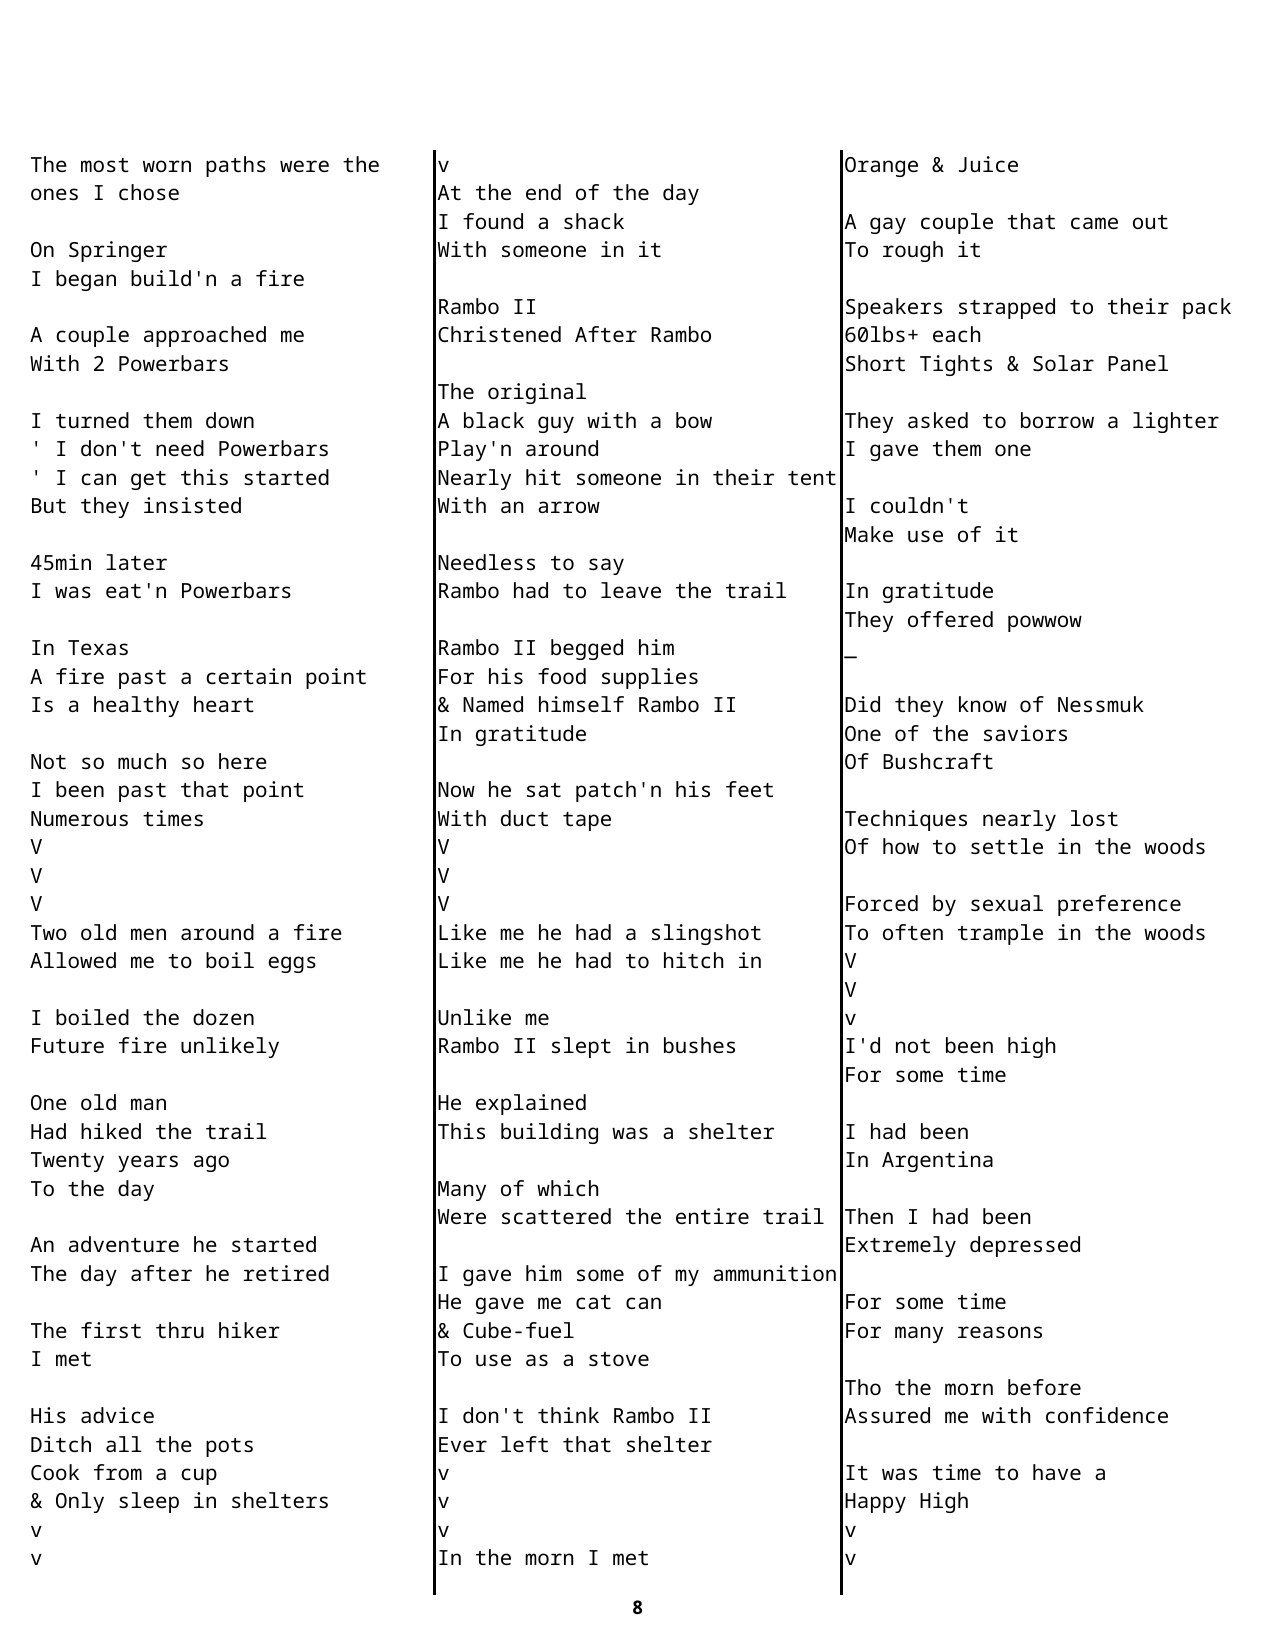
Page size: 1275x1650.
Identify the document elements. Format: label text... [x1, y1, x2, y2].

text Tho the morn before [844, 1373, 1245, 1401]
text V [437, 861, 838, 889]
text On Springer [30, 235, 431, 264]
text & Cube-fuel [437, 1316, 838, 1344]
text I couldn't [844, 491, 1245, 520]
text With duct tape [437, 804, 838, 832]
text For many reasons [844, 1316, 1245, 1344]
text I boiled the dozen [30, 1003, 431, 1032]
text Make use of it [844, 520, 1245, 548]
text Then I had been [844, 1202, 1245, 1231]
text In gratitude [437, 719, 838, 747]
text A couple approached me [30, 321, 431, 349]
text This building was a shelter [437, 1117, 838, 1145]
text Rambo II slept in bushes [437, 1032, 838, 1060]
text I gave him some of my ammunition [437, 1259, 838, 1287]
text I been past that point [30, 776, 431, 804]
text It was time to have a [844, 1458, 1245, 1487]
text For his food supplies [437, 662, 838, 690]
text Did they know of Nessmuk [844, 690, 1245, 719]
text Future fire unlikely [30, 1032, 431, 1060]
text The most worn paths were the ones I chose [30, 150, 431, 207]
text I'd not been high [844, 1032, 1245, 1060]
text Now he sat patch'n his feet [437, 776, 838, 804]
text Is a healthy heart [30, 690, 431, 719]
text I don't think Rambo II [437, 1401, 838, 1430]
text Nearly hit someone in their tent [437, 463, 838, 491]
text At the end of the day [437, 178, 838, 207]
text They asked to borrow a lighter [844, 406, 1245, 434]
text In gratitude [844, 577, 1245, 605]
text Short Tights & Solar Panel [844, 349, 1245, 377]
text v [844, 1515, 1245, 1543]
text ' I can get this started [30, 463, 431, 491]
text In Texas [30, 633, 431, 662]
text _ [844, 633, 1245, 662]
text I turned them down [30, 406, 431, 434]
text Happy High [844, 1487, 1245, 1515]
text V [844, 975, 1245, 1003]
text V [30, 861, 431, 889]
text V [437, 832, 838, 861]
text Rambo had to leave the trail [437, 577, 838, 605]
text Two old men around a fire [30, 918, 431, 946]
text Many of which [437, 1174, 838, 1202]
text I gave them one [844, 434, 1245, 463]
text V [30, 889, 431, 918]
text Play'n around [437, 434, 838, 463]
text The first thru hiker [30, 1316, 431, 1344]
text I began build'n a fire [30, 264, 431, 292]
text Assured me with confidence [844, 1401, 1245, 1430]
text Of Bushcraft [844, 747, 1245, 776]
text Numerous times [30, 804, 431, 832]
text Not so much so here [30, 747, 431, 776]
text & Only sleep in shelters [30, 1487, 431, 1515]
text For some time [844, 1060, 1245, 1088]
text Ditch all the pots [30, 1430, 431, 1458]
text V [30, 832, 431, 861]
text Were scattered the entire trail [437, 1202, 838, 1231]
text In Argentina [844, 1145, 1245, 1174]
text ' I don't need Powerbars [30, 434, 431, 463]
text He explained [437, 1088, 838, 1117]
text v [844, 1543, 1245, 1572]
text v [437, 1515, 838, 1543]
text Had hiked the trail [30, 1117, 431, 1145]
text With an arrow [437, 491, 838, 520]
text For some time [844, 1287, 1245, 1316]
text I met [30, 1344, 431, 1373]
text v [437, 1458, 838, 1487]
text V [437, 889, 838, 918]
text Orange & Juice [844, 150, 1245, 178]
text To rough it [844, 235, 1245, 264]
text 45min later [30, 548, 431, 577]
text Rambo II [437, 292, 838, 321]
text In the morn I met [437, 1543, 838, 1572]
text Forced by sexual preference [844, 889, 1245, 918]
text They offered powwow [844, 605, 1245, 633]
text One of the saviors [844, 719, 1245, 747]
text I had been [844, 1117, 1245, 1145]
text His advice [30, 1401, 431, 1430]
text With 2 Powerbars [30, 349, 431, 377]
text To often trample in the woods [844, 918, 1245, 946]
text Twenty years ago [30, 1145, 431, 1174]
text But they insisted [30, 491, 431, 520]
text The day after he retired [30, 1259, 431, 1287]
text v [437, 1487, 838, 1515]
text An adventure he started [30, 1231, 431, 1259]
text One old man [30, 1088, 431, 1117]
text A fire past a certain point [30, 662, 431, 690]
text I found a shack [437, 207, 838, 235]
text A gay couple that came out [844, 207, 1245, 235]
text I was eat'n Powerbars [30, 577, 431, 605]
text 60lbs+ each [844, 321, 1245, 349]
text Unlike me [437, 1003, 838, 1032]
text Ever left that shelter [437, 1430, 838, 1458]
text Allowed me to boil eggs [30, 946, 431, 975]
text To use as a stove [437, 1344, 838, 1373]
text Of how to settle in the woods [844, 832, 1245, 861]
text Cook from a cup [30, 1458, 431, 1487]
text Speakers strapped to their pack [844, 292, 1245, 321]
text v [437, 150, 838, 178]
text & Named himself Rambo II [437, 690, 838, 719]
text Christened After Rambo [437, 321, 838, 349]
text Like me he had to hitch in [437, 946, 838, 975]
text With someone in it [437, 235, 838, 264]
text v [30, 1543, 431, 1572]
text v [844, 1003, 1245, 1032]
text Like me he had a slingshot [437, 918, 838, 946]
text Extremely depressed [844, 1231, 1245, 1259]
text He gave me cat can [437, 1287, 838, 1316]
text The original [437, 377, 838, 406]
text A black guy with a bow [437, 406, 838, 434]
text V [844, 946, 1245, 975]
text v [30, 1515, 431, 1543]
text Techniques nearly lost [844, 804, 1245, 832]
text To the day [30, 1174, 431, 1202]
text Needless to say [437, 548, 838, 577]
text Rambo II begged him [437, 633, 838, 662]
